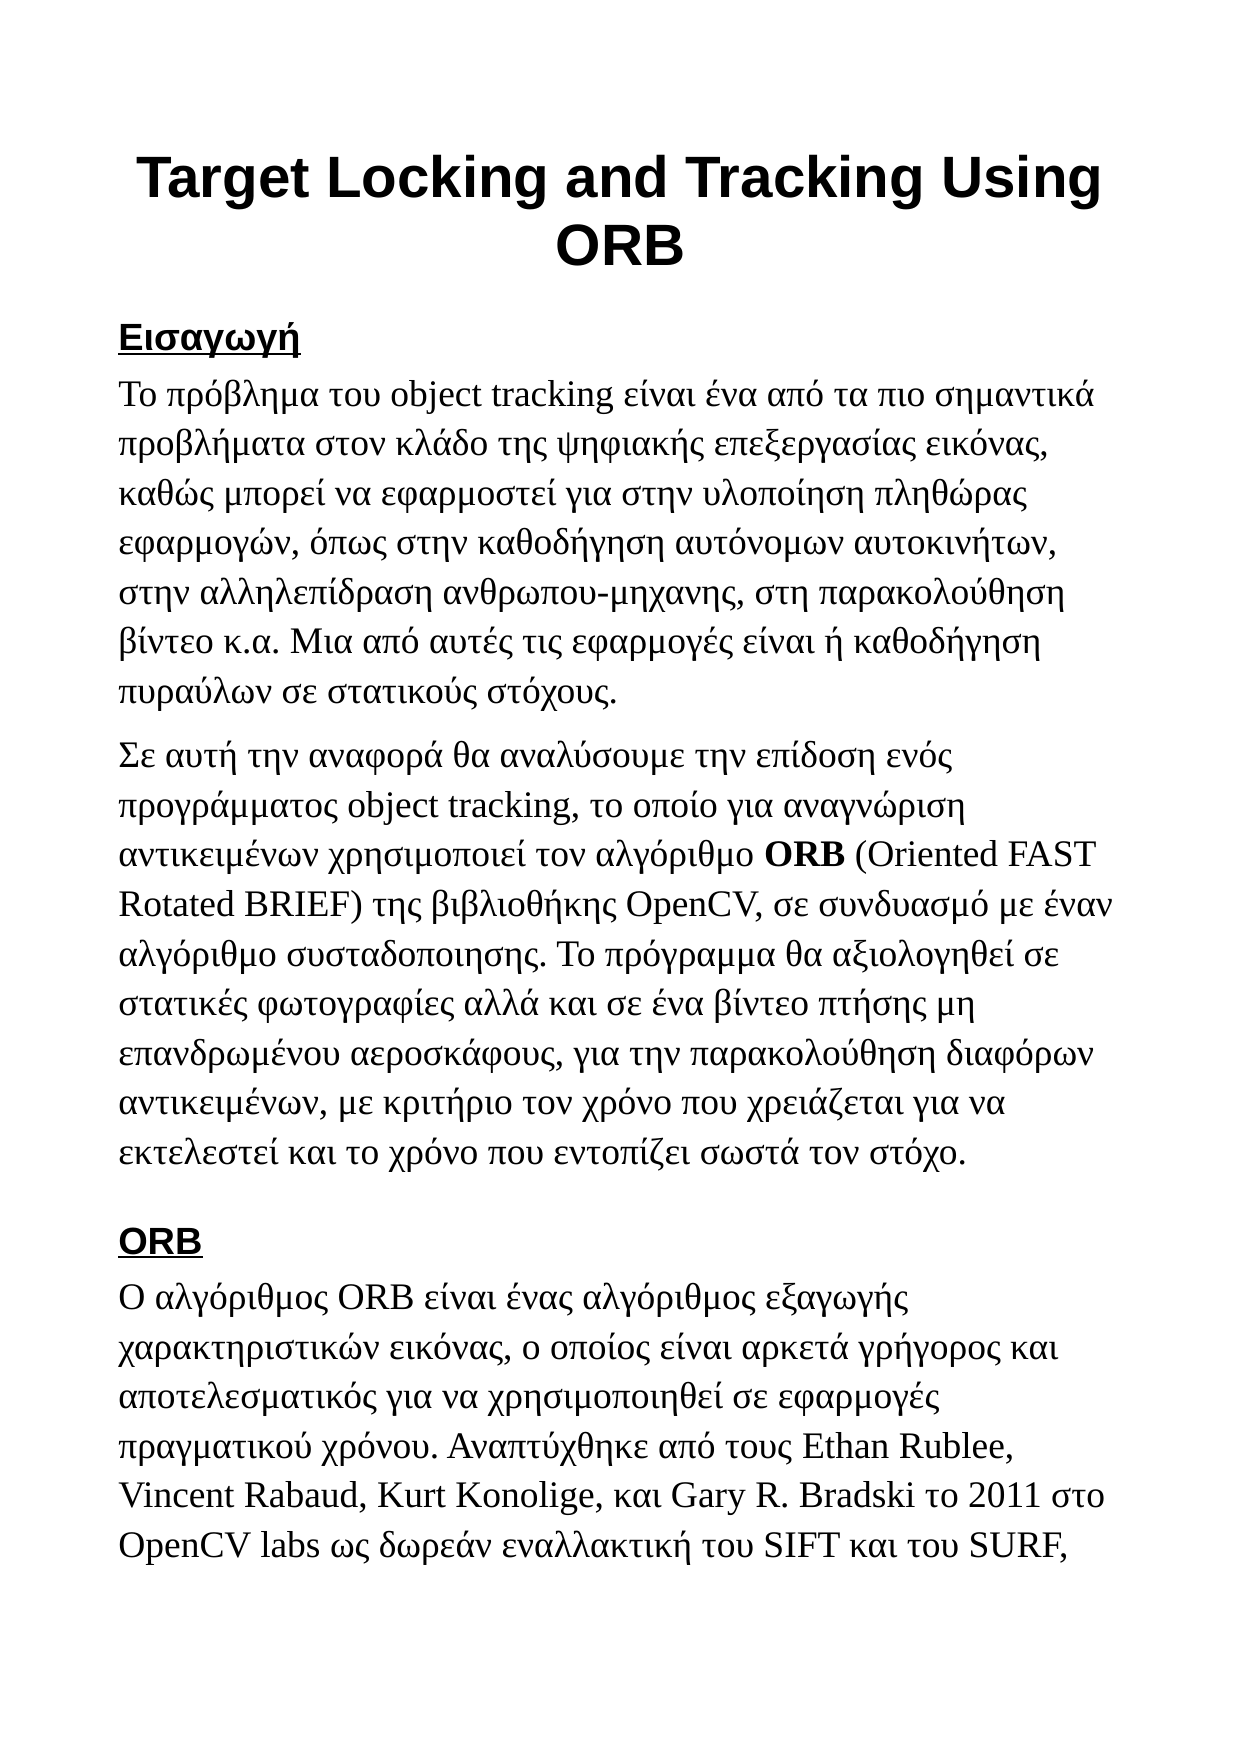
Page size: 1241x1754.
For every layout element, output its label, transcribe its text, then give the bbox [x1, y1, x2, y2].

subtitle ORB [118, 1218, 1122, 1262]
subtitle Εισαγωγή [118, 315, 1122, 358]
title Target Locking and Tracking Using ORB [118, 143, 1122, 277]
text Το πρόβλημα του object tracking είναι ένα από τα πιο σημαντικά προβλήματα στον κλάδο της ψηφιακής επεξεργασίας εικόνας, καθώς μπορεί να εφαρμοστεί για στην υλοποίηση πληθώρας εφαρμογών, όπως στην καθοδήγηση αυτόνομων αυτοκινήτων, στην αλληλεπίδραση ανθρωπου-μηχανης, στη παρακολούθηση βίντεο κ.α. Μια από αυτές τις εφαρμογές είναι ή καθοδήγηση πυραύλων σε στατικούς στόχους. [118, 371, 1122, 712]
text Ο αλγόριθμος ORB είναι ένας αλγόριθμος εξαγωγής χαρακτηριστικών εικόνας, ο οποίος είναι αρκετά γρήγορος και αποτελεσματικός για να χρησιμοποιηθεί σε εφαρμογές πραγματικού χρόνου. Αναπτύχθηκε από τους Ethan Rublee, Vincent Rabaud, Kurt Konolige, και Gary R. Bradski το 2011 στο OpenCV labs ως δωρεάν εναλλακτική του SIFT και του SURF, [118, 1274, 1122, 1566]
text Σε αυτή την αναφορά θα αναλύσουμε την επίδοση ενός προγράμματος object tracking, το οποίο για αναγνώριση αντικειμένων χρησιμοποιεί τον αλγόριθμο ORB (Oriented FAST Rotated BRIEF) της βιβλιοθήκης OpenCV, σε συνδυασμό με έναν αλγόριθμο συσταδοποιησης. Το πρόγραμμα θα αξιολογηθεί σε στατικές φωτογραφίες αλλά και σε ένα βίντεο πτήσης μη επανδρωμένου αεροσκάφους, για την παρακολούθηση διαφόρων αντικειμένων, με κριτήριο τον χρόνο που χρειάζεται για να εκτελεστεί και το χρόνο που εντοπίζει σωστά τον στόχο. [118, 733, 1122, 1172]
